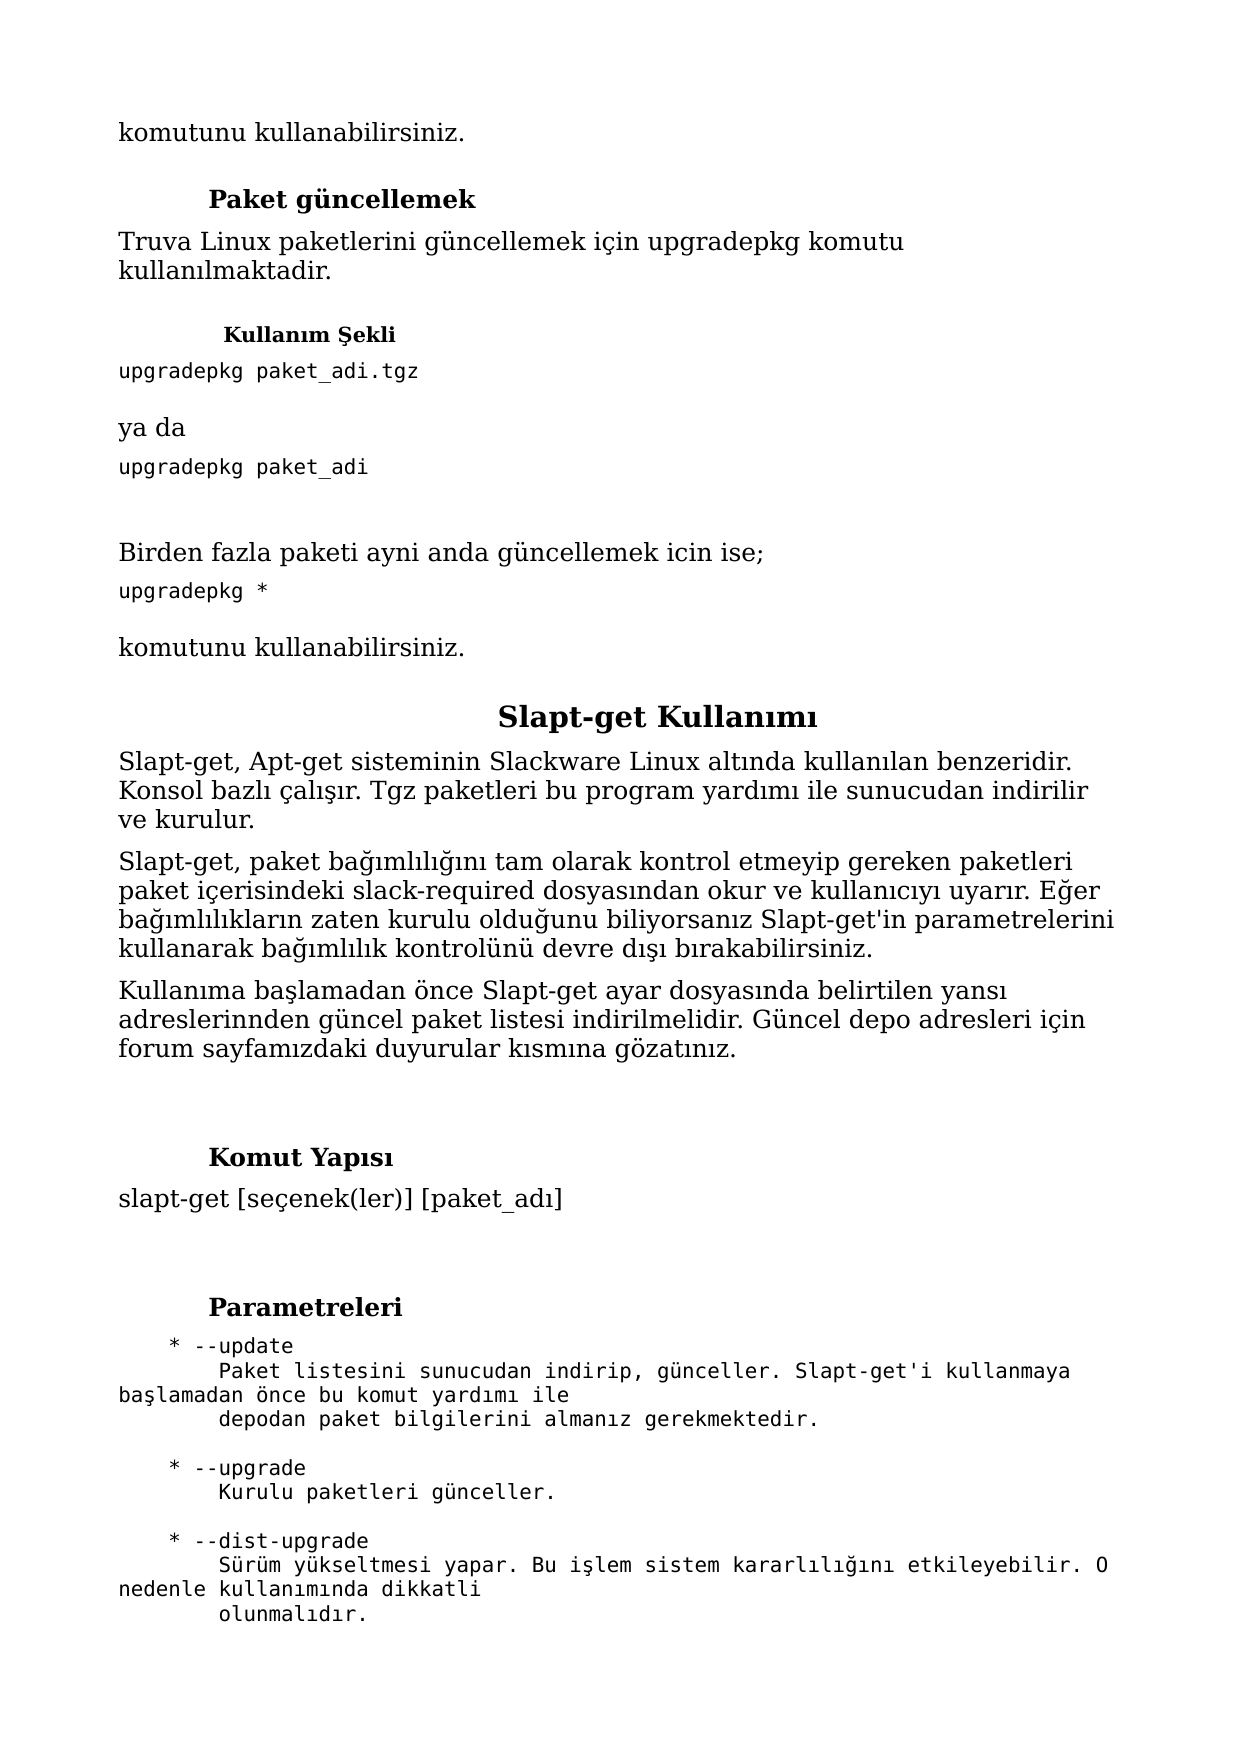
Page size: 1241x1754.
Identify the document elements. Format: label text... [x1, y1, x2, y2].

text olunmalıdır. [118, 1602, 1122, 1626]
text upgradepkg * [118, 579, 1122, 604]
text upgradepkg paket_adi.tgz [118, 359, 1122, 384]
text Truva Linux paketlerini güncellemek için upgradepkg komutu kullanılmaktadir. [118, 227, 1122, 285]
subtitle Slapt-get Kullanımı [118, 700, 1122, 734]
text Birden fazla paketi ayni anda güncellemek icin ise; [118, 509, 1122, 567]
text komutunu kullanabilirsiniz. [118, 118, 1122, 147]
text Kullanıma başlamadan önce Slapt-get ayar dosyasında belirtilen yansı adreslerinnden güncel paket listesi indirilmelidir. Güncel depo adresleri için forum sayfamızdaki duyurular kısmına gözatınız. [118, 976, 1122, 1063]
text komutunu kullanabilirsiniz. [118, 633, 1122, 662]
subtitle Parametreleri [118, 1293, 1122, 1322]
subtitle Kullanım Şekli [118, 322, 1122, 347]
text Slapt-get, Apt-get sisteminin Slackware Linux altında kullanılan benzeridir. Konsol bazlı çalışır. Tgz paketleri bu program yardımı ile sunucudan indirilir ve kurulur. [118, 747, 1122, 834]
subtitle Paket güncellemek [118, 185, 1122, 214]
text Slapt-get, paket bağımlılığını tam olarak kontrol etmeyip gereken paketleri paket içerisindeki slack-required dosyasından okur ve kullanıcıyı uyarır. Eğer bağımlılıkların zaten kurulu olduğunu biliyorsanız Slapt-get'in parametrelerini kullanarak bağımlılık kontrolünü devre dışı bırakabilirsiniz. [118, 847, 1122, 963]
text Sürüm yükseltmesi yapar. Bu işlem sistem kararlılığını etkileyebilir. O nedenle kullanımında dikkatli [118, 1553, 1122, 1602]
text * --update [118, 1334, 1122, 1359]
text depodan paket bilgilerini almanız gerekmektedir. [118, 1407, 1122, 1432]
text upgradepkg paket_adi [118, 455, 1122, 479]
text slapt-get [seçenek(ler)] [paket_adı] [118, 1184, 1122, 1213]
text * --upgrade [118, 1456, 1122, 1480]
text ya da [118, 413, 1122, 442]
text Kurulu paketleri günceller. [118, 1480, 1122, 1504]
text Paket listesini sunucudan indirip, günceller. Slapt-get'i kullanmaya başlamadan önce bu komut yardımı ile [118, 1359, 1122, 1407]
text * --dist-upgrade [118, 1529, 1122, 1553]
subtitle Komut Yapısı [118, 1142, 1122, 1172]
